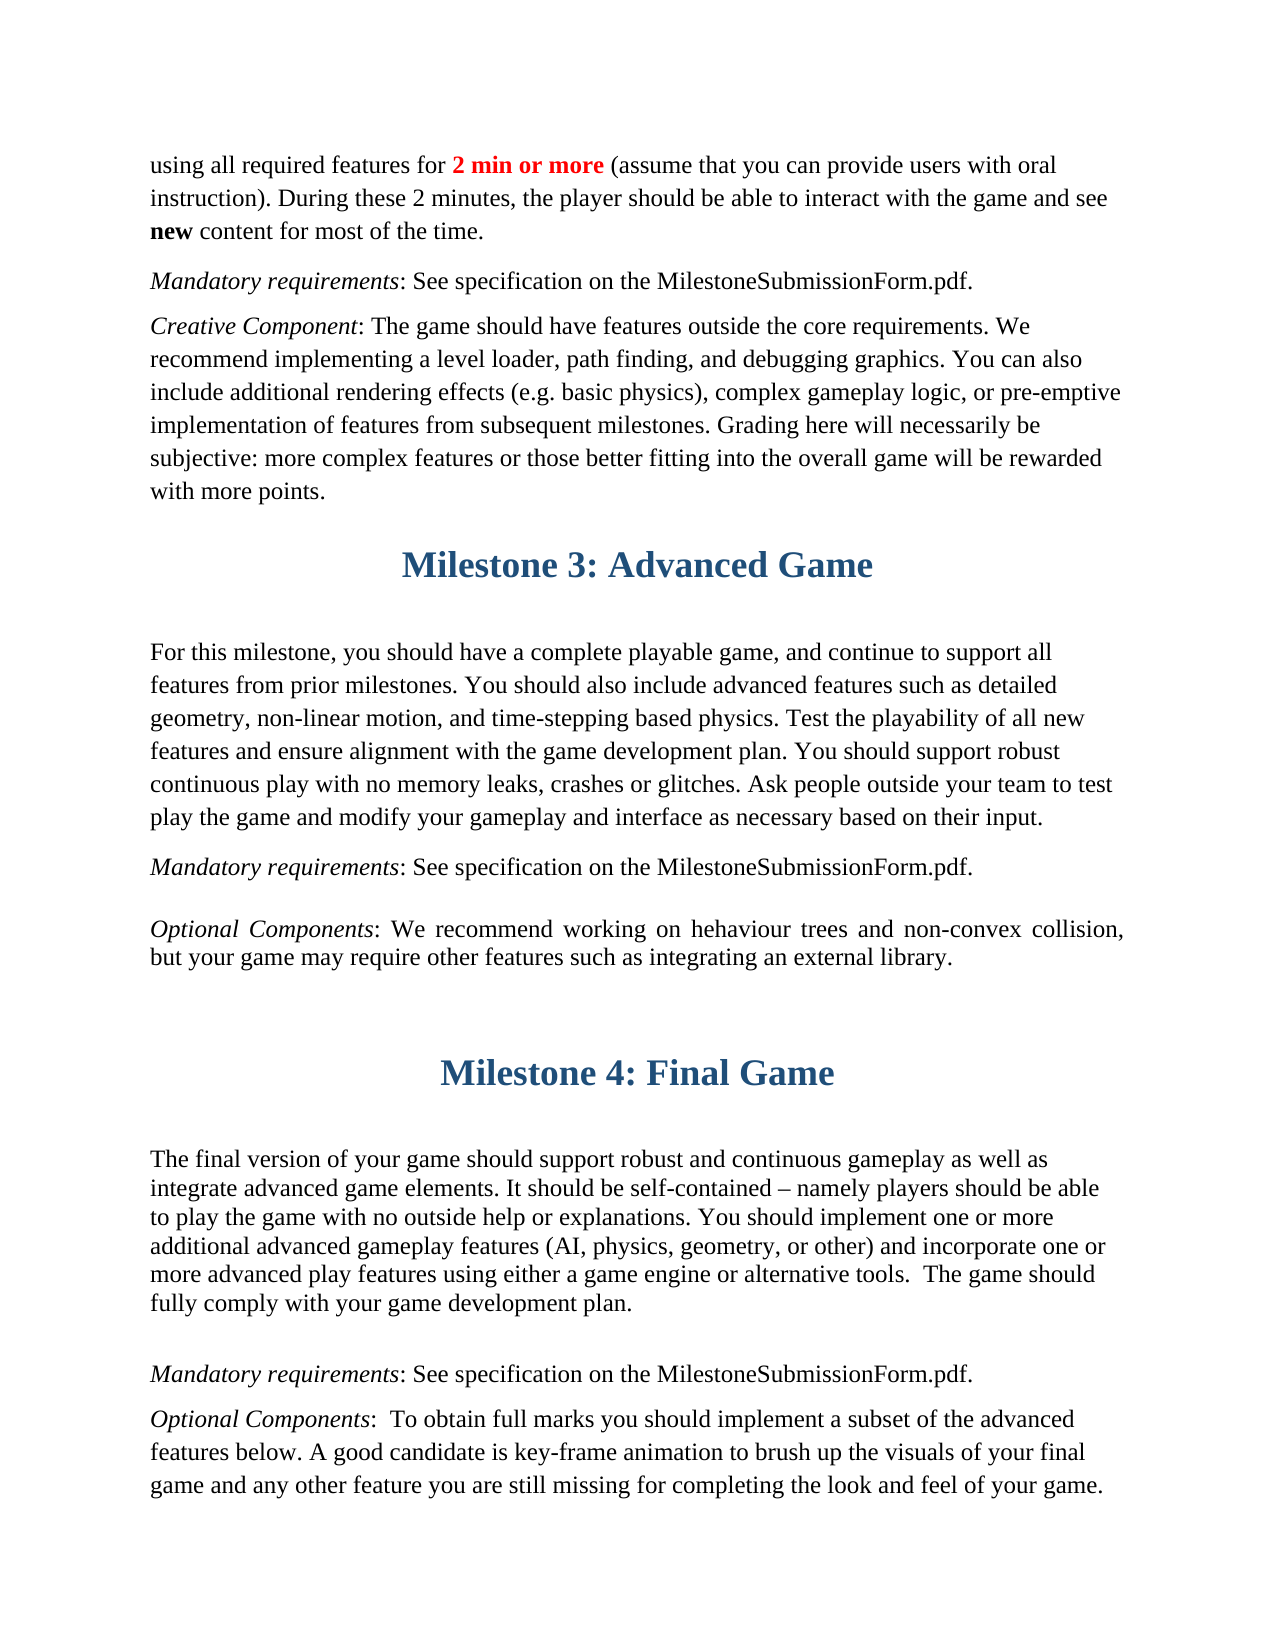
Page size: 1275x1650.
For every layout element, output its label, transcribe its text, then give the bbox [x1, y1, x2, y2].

text using all required features for 2 min or more (assume that you can provide users with oral instruction). During these 2 minutes, the player should be able to interact with the game and see new content for most of the time. [150, 150, 1125, 245]
text Optional Components: To obtain full marks you should implement a subset of the advanced features below. A good candidate is key-frame animation to brush up the visuals of your final game and any other feature you are still missing for completing the look and feel of your game. [150, 1404, 1125, 1499]
subtitle Milestone 4: Final Game [150, 1050, 1125, 1093]
text Mandatory requirements: See specification on the MilestoneSubmissionForm.pdf. [150, 852, 1125, 880]
text The final version of your game should support robust and continuous gameplay as well as integrate advanced game elements. It should be self-contained – namely players should be able to play the game with no outside help or explanations. You should implement one or more additional advanced gameplay features (AI, physics, geometry, or other) and incorporate one or more advanced play features using either a game engine or alternative tools. The game should fully comply with your game development plan. [150, 1144, 1125, 1317]
text For this milestone, you should have a complete playable game, and continue to support all features from prior milestones. You should also include advanced features such as detailed geometry, non-linear motion, and time-stepping based physics. Test the playability of all new features and ensure alignment with the game development plan. You should support robust continuous play with no memory leaks, crashes or glitches. Ask people outside your team to test play the game and modify your gameplay and interface as necessary based on their input. [150, 637, 1125, 831]
text Optional Components: We recommend working on hehaviour trees and non-convex collision, but your game may require other features such as integrating an external library. [150, 914, 1125, 971]
text Mandatory requirements: See specification on the MilestoneSubmissionForm.pdf. [150, 1359, 1125, 1387]
text Mandatory requirements: See specification on the MilestoneSubmissionForm.pdf. [150, 266, 1125, 294]
subtitle Milestone 3: Advanced Game [150, 542, 1125, 585]
text Creative Component: The game should have features outside the core requirements. We recommend implementing a level loader, path finding, and debugging graphics. You can also include additional rendering effects (e.g. basic physics), complex gameplay logic, or pre-emptive implementation of features from subsequent milestones. Grading here will necessarily be subjective: more complex features or those better fitting into the overall game will be rewarded with more points. [150, 311, 1125, 505]
